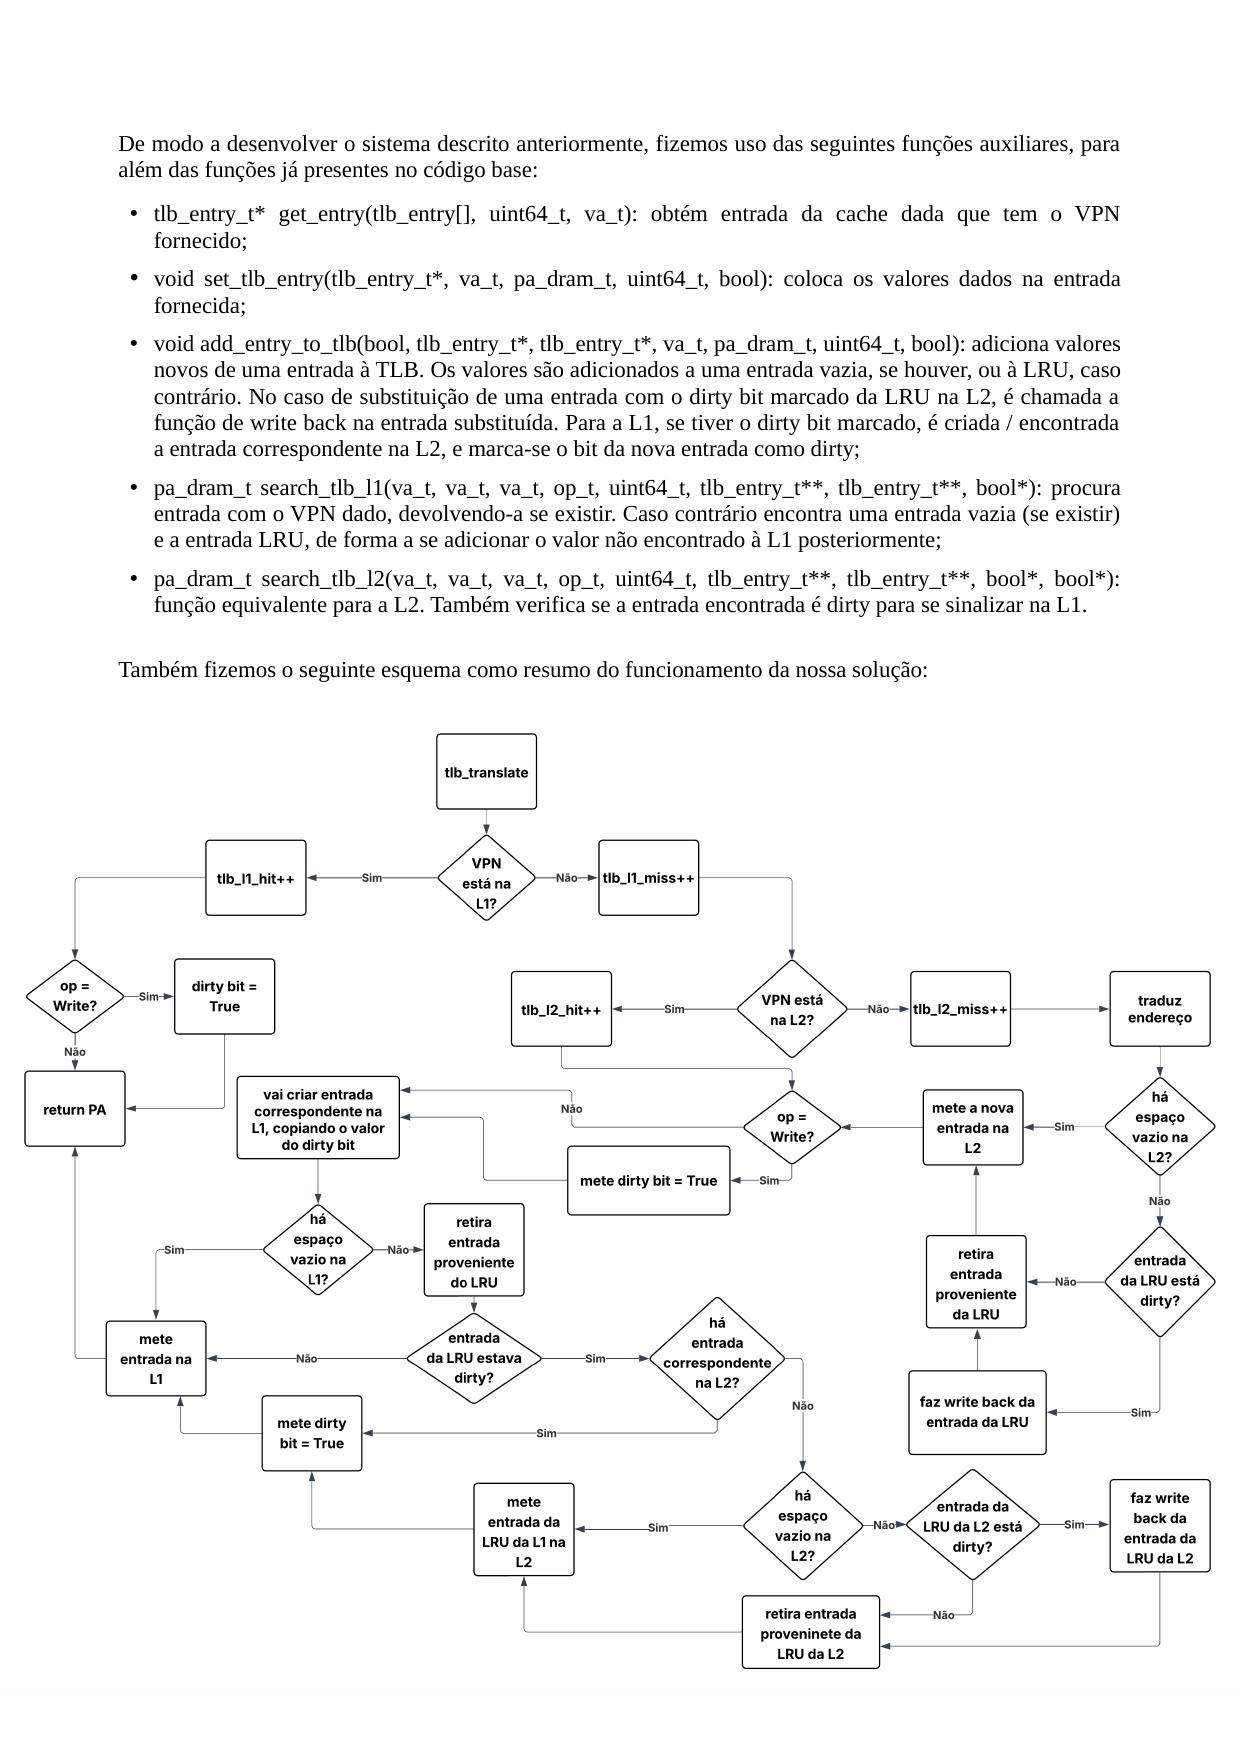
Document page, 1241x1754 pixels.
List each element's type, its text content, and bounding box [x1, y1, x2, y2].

picture [0, 710, 1241, 1693]
text Também fizemos o seguinte esquema como resumo do funcionamento da nossa solução: [118, 656, 1122, 682]
list pa_dram_t search_tlb_l2(va_t, va_t, va_t, op_t, uint64_t, tlb_entry_t**, tlb_entry_t**, bool*, bool*): função equivalente para a L2. Também verifica se a entrada encontrada é dirty para se sinalizar na L1. [130, 565, 1122, 617]
list void set_tlb_entry(tlb_entry_t*, va_t, pa_dram_t, uint64_t, bool): coloca os valores dados na entrada fornecida; [130, 265, 1122, 318]
list void add_entry_to_tlb(bool, tlb_entry_t*, tlb_entry_t*, va_t, pa_dram_t, uint64_t, bool): adiciona valores novos de uma entrada à TLB. Os valores são adicionados a uma entrada vazia, se houver, ou à LRU, caso contrário. No caso de substituição de uma entrada com o dirty bit marcado da LRU na L2, é chamada a função de write back na entrada substituída. Para a L1, se tiver o dirty bit marcado, é criada / encontrada a entrada correspondente na L2, e marca-se o bit da nova entrada como dirty; [130, 330, 1122, 462]
text De modo a desenvolver o sistema descrito anteriormente, fizemos uso das seguintes funções auxiliares, para além das funções já presentes no código base: [118, 130, 1122, 183]
list pa_dram_t search_tlb_l1(va_t, va_t, va_t, op_t, uint64_t, tlb_entry_t**, tlb_entry_t**, bool*): procura entrada com o VPN dado, devolvendo-a se existir. Caso contrário encontra uma entrada vazia (se existir) e a entrada LRU, de forma a se adicionar o valor não encontrado à L1 posteriormente; [130, 474, 1122, 553]
list tlb_entry_t* get_entry(tlb_entry[], uint64_t, va_t): obtém entrada da cache dada que tem o VPN fornecido; [130, 201, 1122, 253]
